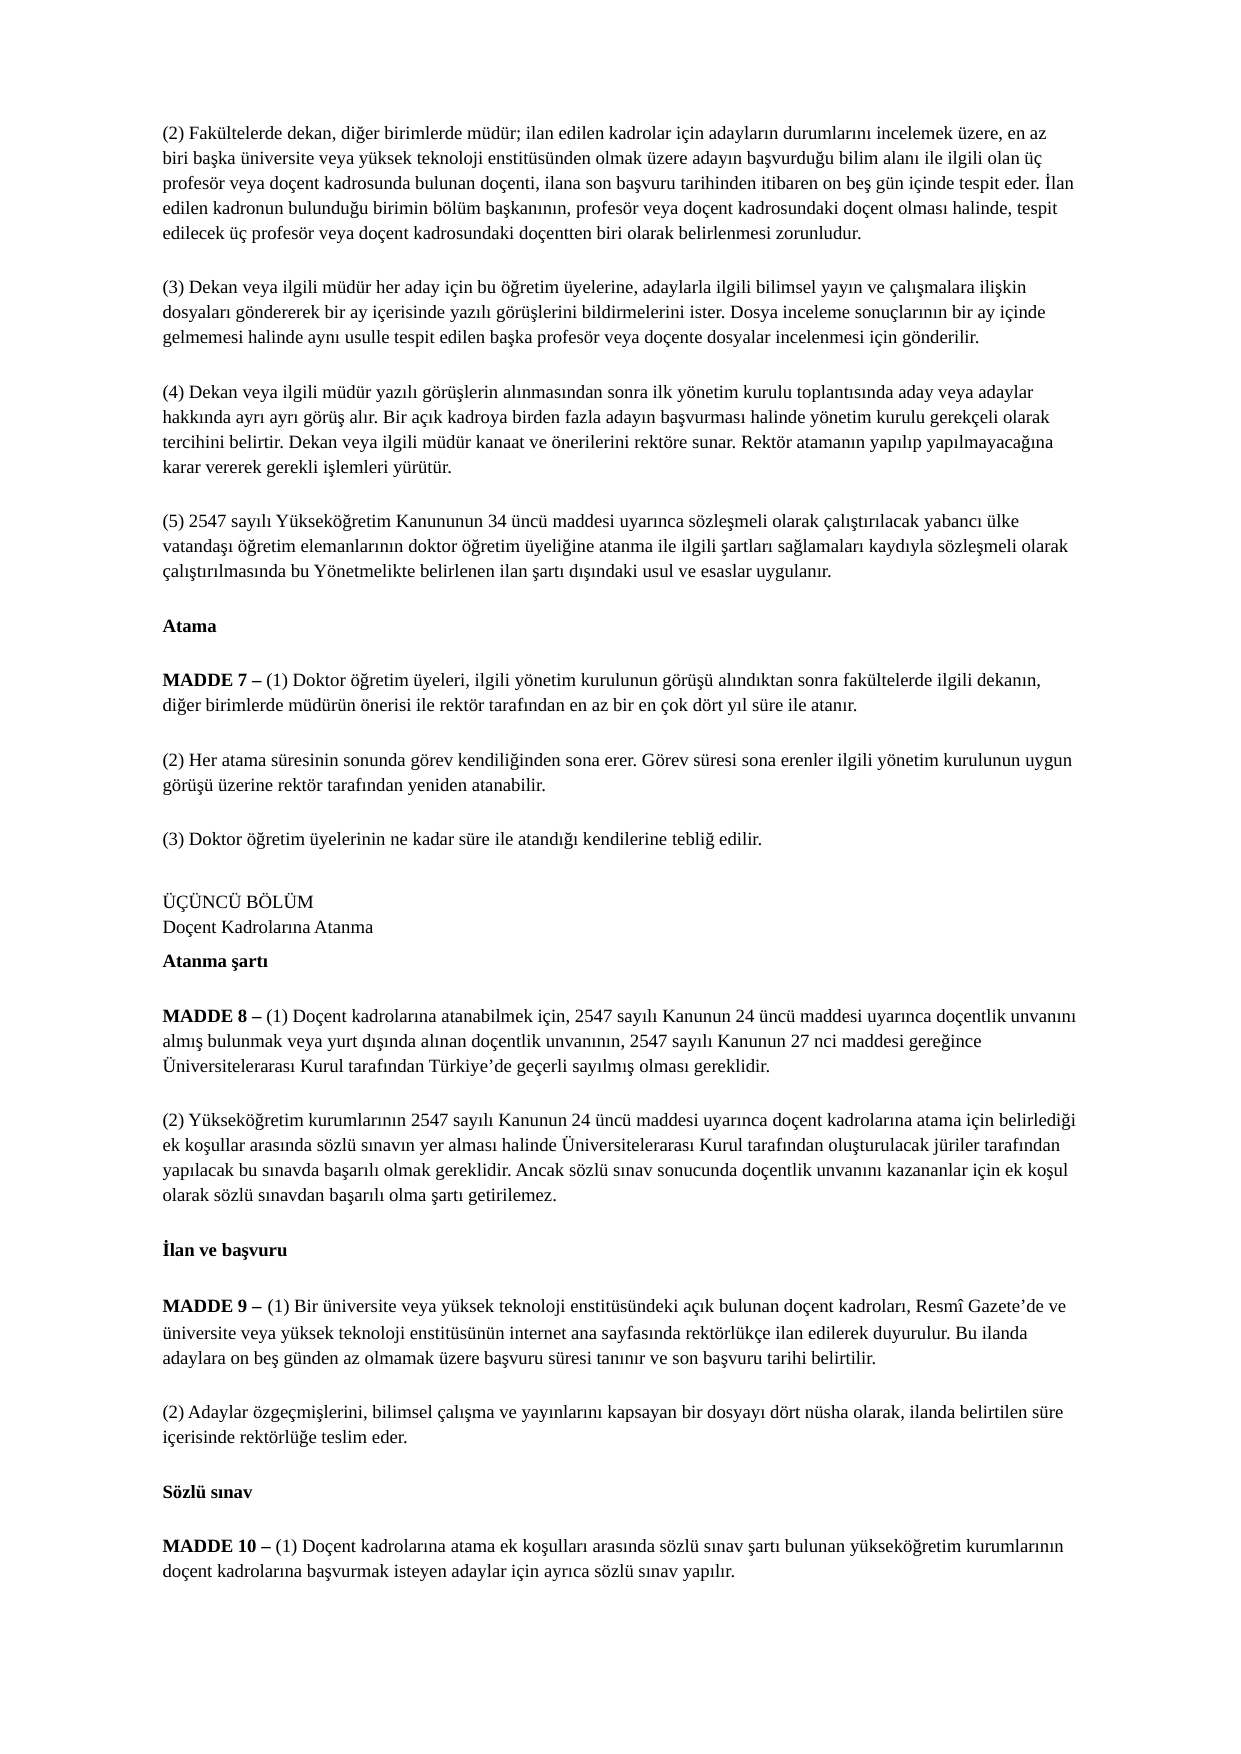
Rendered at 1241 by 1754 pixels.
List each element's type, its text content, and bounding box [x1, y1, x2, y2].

table_cell (2) Fakültelerde dekan, diğer birimlerde müdür; ilan edilen kadrolar için adayların durumlarını incelemek üzere, en az biri başka üniversite veya yüksek teknoloji enstitüsünden olmak üzere adayın başvurduğu bilim alanı ile ilgili olan üç profesör veya doçent kadrosunda bulunan doçenti, ilana son başvuru tarihinden itibaren on beş gün içinde tespit eder. İlan edilen kadronun bulunduğu birimin bölüm başkanının, profesör veya doçent kadrosundaki doçent olması halinde, tespit edilecek üç profesör veya doçent kadrosundaki doçentten biri olarak belirlenmesi zorunludur. (3) Dekan veya ilgili müdür her aday için bu öğretim üyelerine, adaylarla ilgili bilimsel yayın ve çalışmalara ilişkin dosyaları göndererek bir ay içerisinde yazılı görüşlerini bildirmelerini ister. Dosya inceleme sonuçlarının bir ay içinde gelmemesi halinde aynı usulle tespit edilen başka profesör veya doçente dosyalar incelenmesi için gönderilir. (4) Dekan veya ilgili müdür yazılı görüşlerin alınmasından sonra ilk yönetim kurulu toplantısında aday veya adaylar hakkında ayrı ayrı görüş alır. Bir açık kadroya birden fazla adayın başvurması halinde yönetim kurulu gerekçeli olarak tercihini belirtir. Dekan veya ilgili müdür kanaat ve önerilerini rektöre sunar. Rektör atamanın yapılıp yapılmayacağına karar vererek gerekli işlemleri yürütür. (5) 2547 sayılı Yükseköğretim Kanununun 34 üncü maddesi uyarınca sözleşmeli olarak çalıştırılacak yabancı ülke vatandaşı öğretim elemanlarının doktor öğretim üyeliğine atanma ile ilgili şartları sağlamaları kaydıyla sözleşmeli olarak çalıştırılmasında bu Yönetmelikte belirlenen ilan şartı dışındaki usul ve esaslar uygulanır. Atama MADDE 7 – (1) Doktor öğretim üyeleri, ilgili yönetim kurulunun görüşü alındıktan sonra fakültelerde ilgili dekanın, diğer birimlerde müdürün önerisi ile rektör tarafından en az bir en çok dört yıl süre ile atanır. (2) Her atama süresinin sonunda görev kendiliğinden sona erer. Görev süresi sona erenler ilgili yönetim kurulunun uygun görüşü üzerine rektör tarafından yeniden atanabilir. (3) Doktor öğretim üyelerinin ne kadar süre ile atandığı kendilerine tebliğ edilir. ÜÇÜNCÜ BÖLÜM Doçent Kadrolarına Atanma Atanma şartı MADDE 8 – (1) Doçent kadrolarına atanabilmek için, 2547 sayılı Kanunun 24 üncü maddesi uyarınca doçentlik unvanını almış bulunmak veya yurt dışında alınan doçentlik unvanının, 2547 sayılı Kanunun 27 nci maddesi gereğince Üniversitelerarası Kurul tarafından Türkiye’de geçerli sayılmış olması gereklidir. (2) Yükseköğretim kurumlarının 2547 sayılı Kanunun 24 üncü maddesi uyarınca doçent kadrolarına atama için belirlediği ek koşullar arasında sözlü sınavın yer alması halinde Üniversitelerarası Kurul tarafından oluşturulacak jüriler tarafından yapılacak bu sınavda başarılı olmak gereklidir. Ancak sözlü sınav sonucunda doçentlik unvanını kazananlar için ek koşul olarak sözlü sınavdan başarılı olma şartı getirilemez. İlan ve başvuru MADDE 9 – (1) Bir üniversite veya yüksek teknoloji enstitüsündeki açık bulunan doçent kadroları, Resmî Gazete’de ve üniversite veya yüksek teknoloji enstitüsünün internet ana sayfasında rektörlükçe ilan edilerek duyurulur. Bu ilanda adaylara on beş günden az olmamak üzere başvuru süresi tanınır ve son başvuru tarihi belirtilir. (2) Adaylar özgeçmişlerini, bilimsel çalışma ve yayınlarını kapsayan bir dosyayı dört nüsha olarak, ilanda belirtilen süre içerisinde rektörlüğe teslim eder. Sözlü sınav MADDE 10 – (1) Doçent kadrolarına atama ek koşulları arasında sözlü sınav şartı bulunan yükseköğretim kurumlarının doçent kadrolarına başvurmak isteyen adaylar için ayrıca sözlü sınav yapılır. [162, 118, 1078, 1611]
table_header [1078, 118, 1094, 1611]
table_header [146, 118, 162, 1611]
